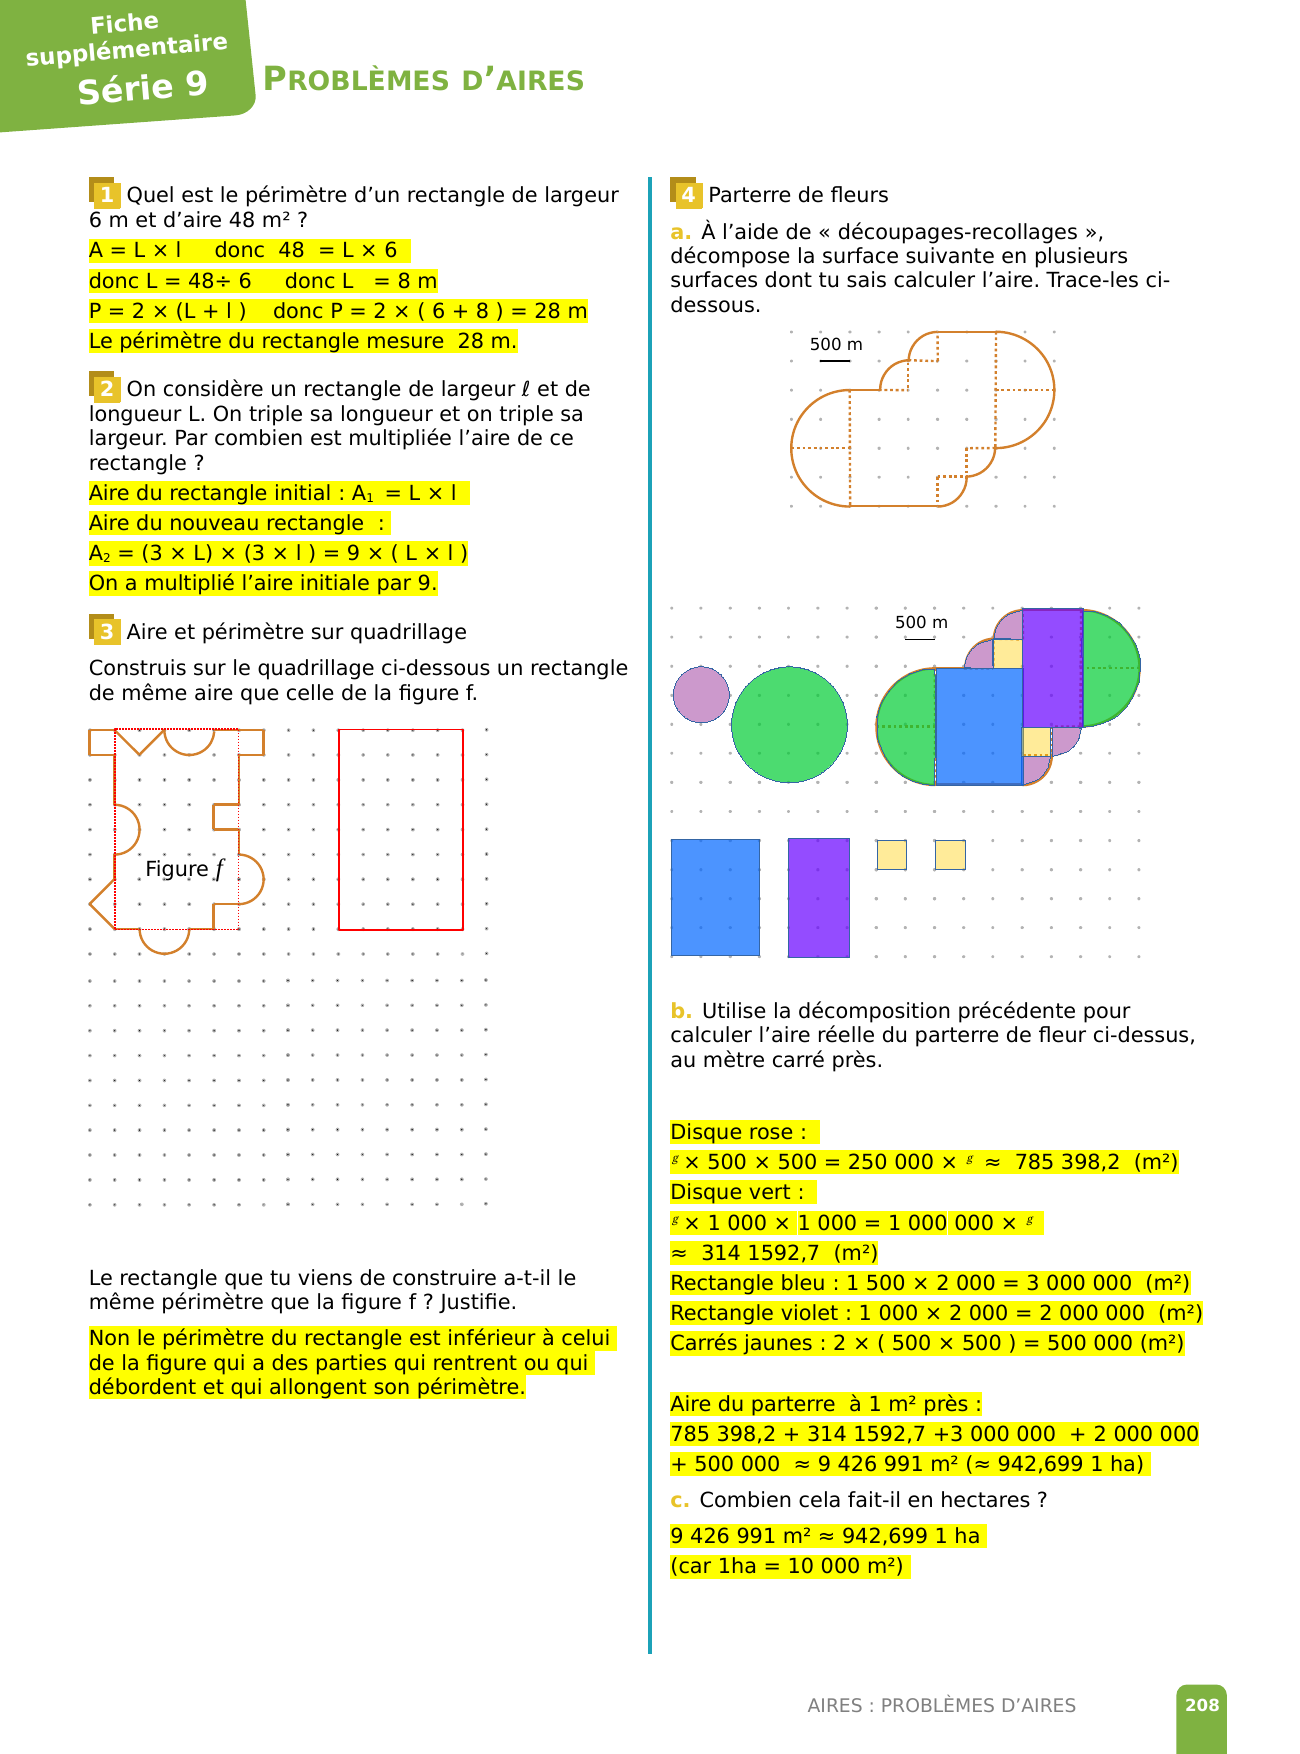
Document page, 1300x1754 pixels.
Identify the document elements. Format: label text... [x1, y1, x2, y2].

subtitle Disque rose : [820, 1120, 1205, 1144]
text Le rectangle que tu viens de construire a-t-il le même périmètre que la figure f ? Justifie. [88, 1266, 629, 1315]
subtitle ≈ 314 1592,7 (m²) [878, 1241, 1205, 1265]
subtitle + 500 000 ≈ 9 426 991 m² (≈ 942,699 1 ha) [1151, 1452, 1205, 1476]
list À l’aide de « découpages-recollages », décompose la surface suivante en plusieurs surfaces dont tu sais calculer l’aire. Trace-les ci-dessous. [670, 220, 1211, 317]
subtitle Aire du rectangle initial : A1 = L × l [470, 481, 623, 505]
subtitle (car 1ha = 10 000 m²) [670, 1554, 1205, 1579]
subtitle Le périmètre du rectangle mesure 28 m. [518, 329, 623, 353]
subtitle donc L = 48÷ 6 donc L = 8 m [438, 269, 623, 293]
subtitle 9 426 991 m² ≈ 942,699 1 ha [987, 1524, 1205, 1548]
subtitle On a multiplié l’aire initiale par 9. [438, 571, 623, 596]
subtitle A = L × l donc 48 = L × 6 [88, 238, 623, 263]
subtitle  × 1 000 × 1 000 = 1 000 000 ×  [1044, 1211, 1205, 1235]
subtitle On considère un rectangle de largeur ℓ et de longueur L. On triple sa longueur et on triple sa largeur. Par combien est multipliée l’aire de ce rectangle ? [88, 371, 629, 475]
subtitle Quel est le périmètre d’un rectangle de largeur 6 m et d’aire 48 m² ? [88, 177, 629, 232]
subtitle Aire du nouveau rectangle : [391, 511, 623, 535]
text Construis sur le quadrillage ci-dessous un rectangle de même aire que celle de la figure f. [88, 656, 629, 705]
subtitle Disque vert : [817, 1180, 1205, 1204]
subtitle A2 = (3 × L) × (3 × l ) = 9 × ( L × l ) [468, 541, 623, 566]
subtitle Aire et périmètre sur quadrillage [88, 613, 629, 644]
subtitle Non le périmètre du rectangle est inférieur à celui de la figure qui a des parties qui rentrent ou qui débordent et qui allongent son périmètre. [526, 1326, 623, 1399]
subtitle Aire du parterre à 1 m² près : [982, 1392, 1205, 1416]
list Combien cela fait-il en hectares ? [670, 1488, 1211, 1512]
list Utilise la décomposition précédente pour calculer l’aire réelle du parterre de fleur ci-dessus, au mètre carré près. [670, 999, 1211, 1072]
subtitle Parterre de fleurs [696, 177, 1211, 208]
